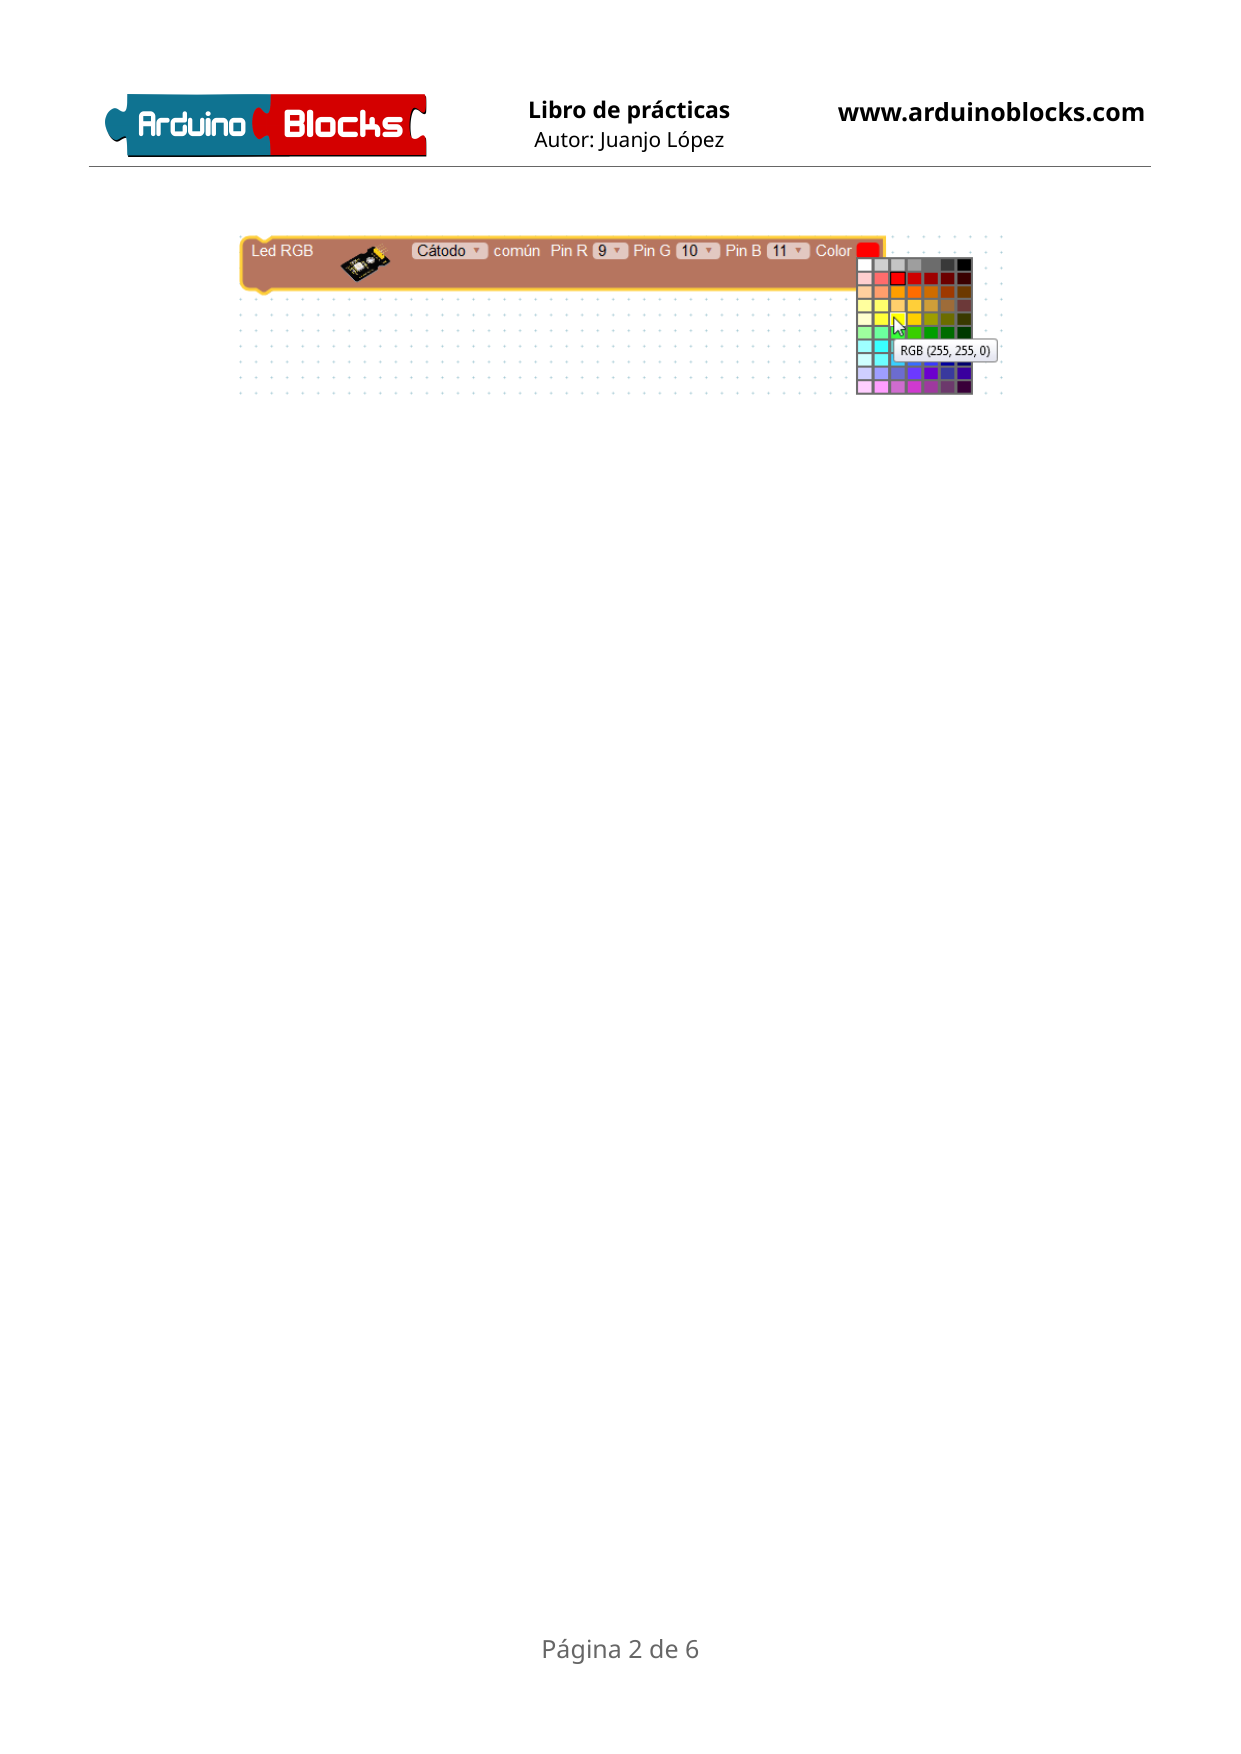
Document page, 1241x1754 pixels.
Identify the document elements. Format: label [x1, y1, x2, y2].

picture [105, 94, 427, 157]
table_cell [89, 224, 1152, 405]
picture [237, 230, 1003, 400]
